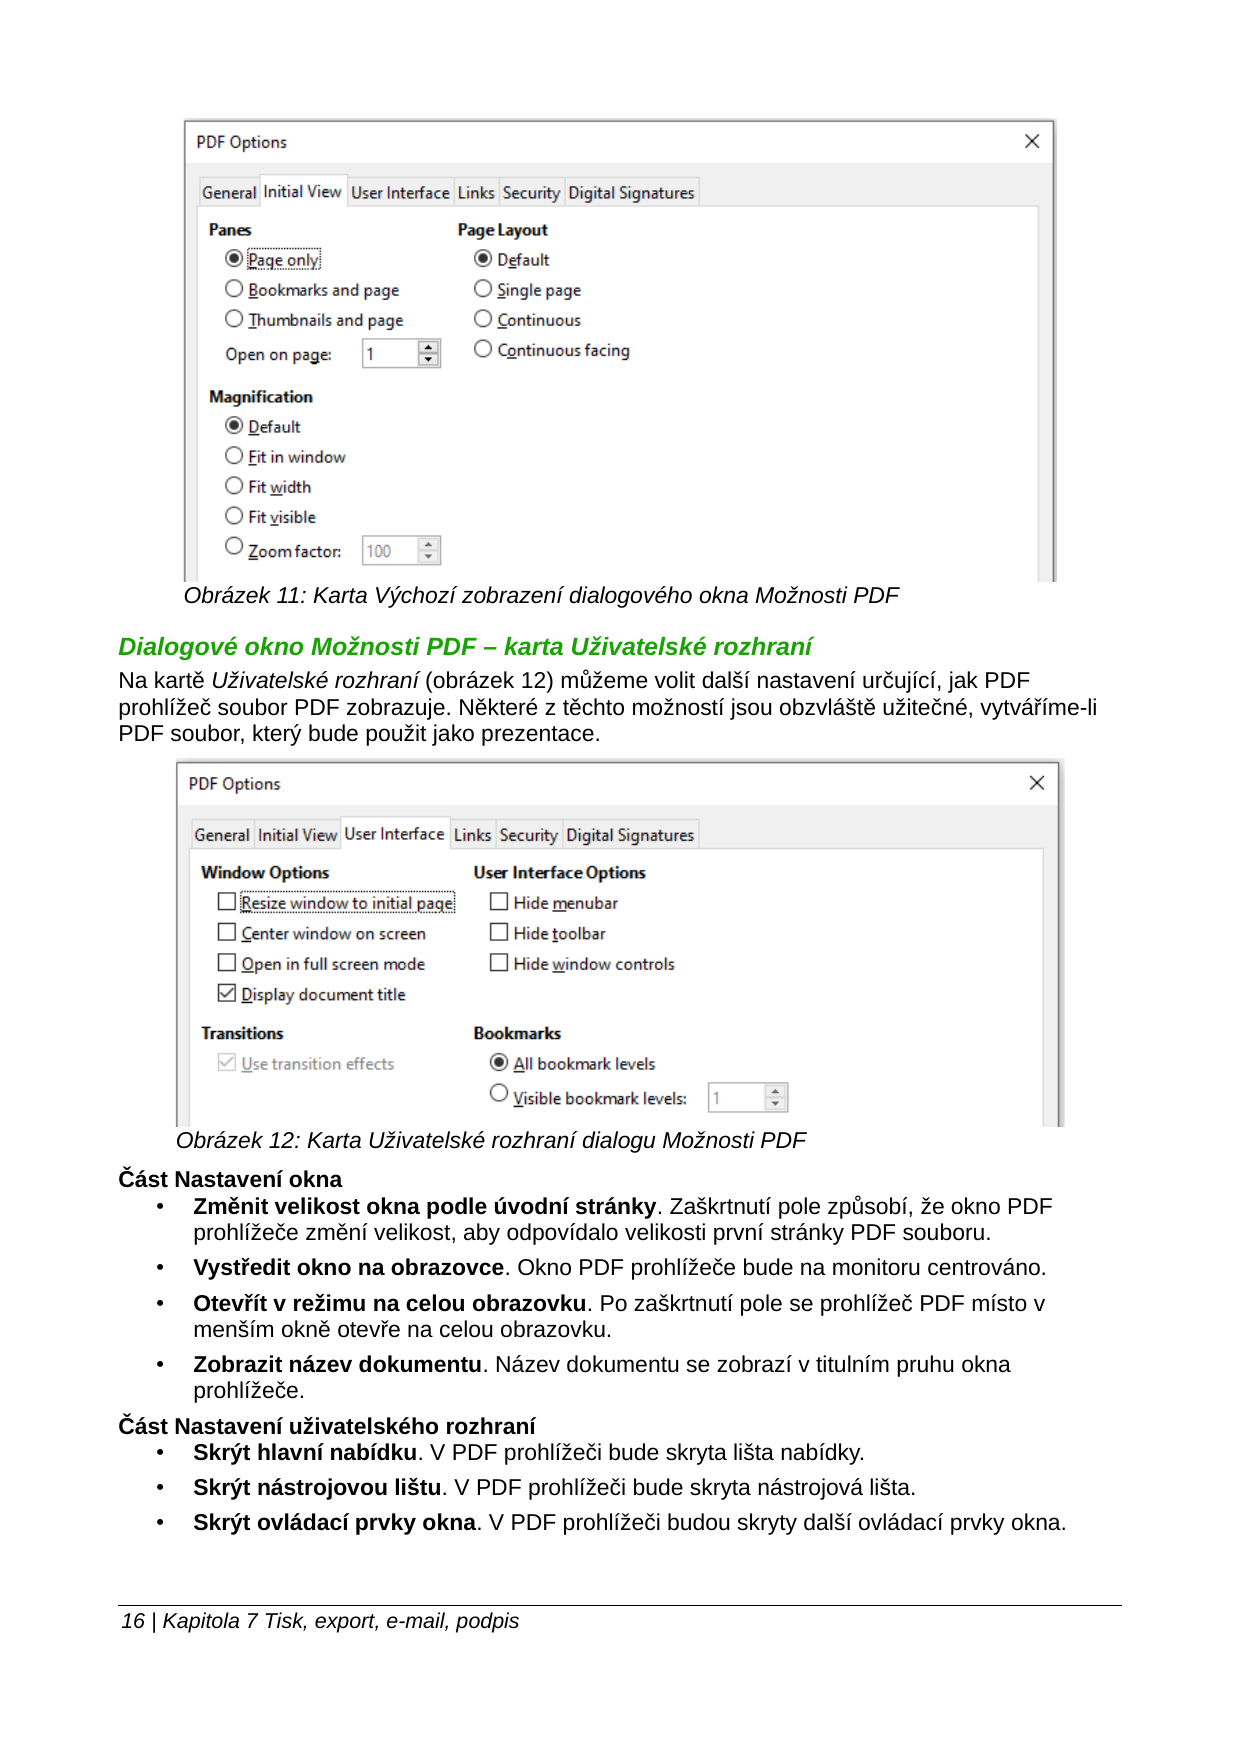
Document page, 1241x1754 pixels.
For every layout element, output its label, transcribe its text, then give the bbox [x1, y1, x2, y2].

picture [175, 758, 1065, 1127]
list Změnit velikost okna podle úvodní stránky. Zaškrtnutí pole způsobí, že okno PDF prohlížeče změní velikost, aby odpovídalo velikosti první stránky PDF souboru. [156, 1193, 1122, 1245]
picture [183, 118, 1057, 582]
text Část Nastavení uživatelského rozhraní [118, 1413, 1122, 1439]
list Skrýt ovládací prvky okna. V PDF prohlížeči budou skryty další ovládací prvky okna. [156, 1509, 1122, 1536]
list Skrýt nástrojovou lištu. V PDF prohlížeči bude skryta nástrojová lišta. [156, 1474, 1122, 1501]
text Obrázek 12: Karta Uživatelské rozhraní dialogu Možnosti PDF [176, 1127, 1065, 1153]
list Zobrazit název dokumentu. Název dokumentu se zobrazí v titulním pruhu okna prohlížeče. [156, 1351, 1122, 1404]
text Obrázek 11: Karta Výchozí zobrazení dialogového okna Možnosti PDF [183, 582, 1057, 608]
list Skrýt hlavní nabídku. V PDF prohlížeči bude skryta lišta nabídky. [156, 1439, 1122, 1465]
list Vystředit okno na obrazovce. Okno PDF prohlížeče bude na monitoru centrováno. [156, 1254, 1122, 1281]
text Část Nastavení okna [118, 1166, 1122, 1193]
subtitle Dialogové okno Možnosti PDF – karta Uživatelské rozhraní [118, 632, 1122, 661]
text Na kartě Uživatelské rozhraní (obrázek 12) můžeme volit další nastavení určující, jak PDF prohlížeč soubor PDF zobrazuje. Některé z těchto možností jsou obzvláště užitečné, vytváříme-li PDF soubor, který bude použit jako prezentace. [118, 667, 1122, 746]
list Otevřít v režimu na celou obrazovku. Po zaškrtnutí pole se prohlížeč PDF místo v menším okně otevře na celou obrazovku. [156, 1289, 1122, 1342]
